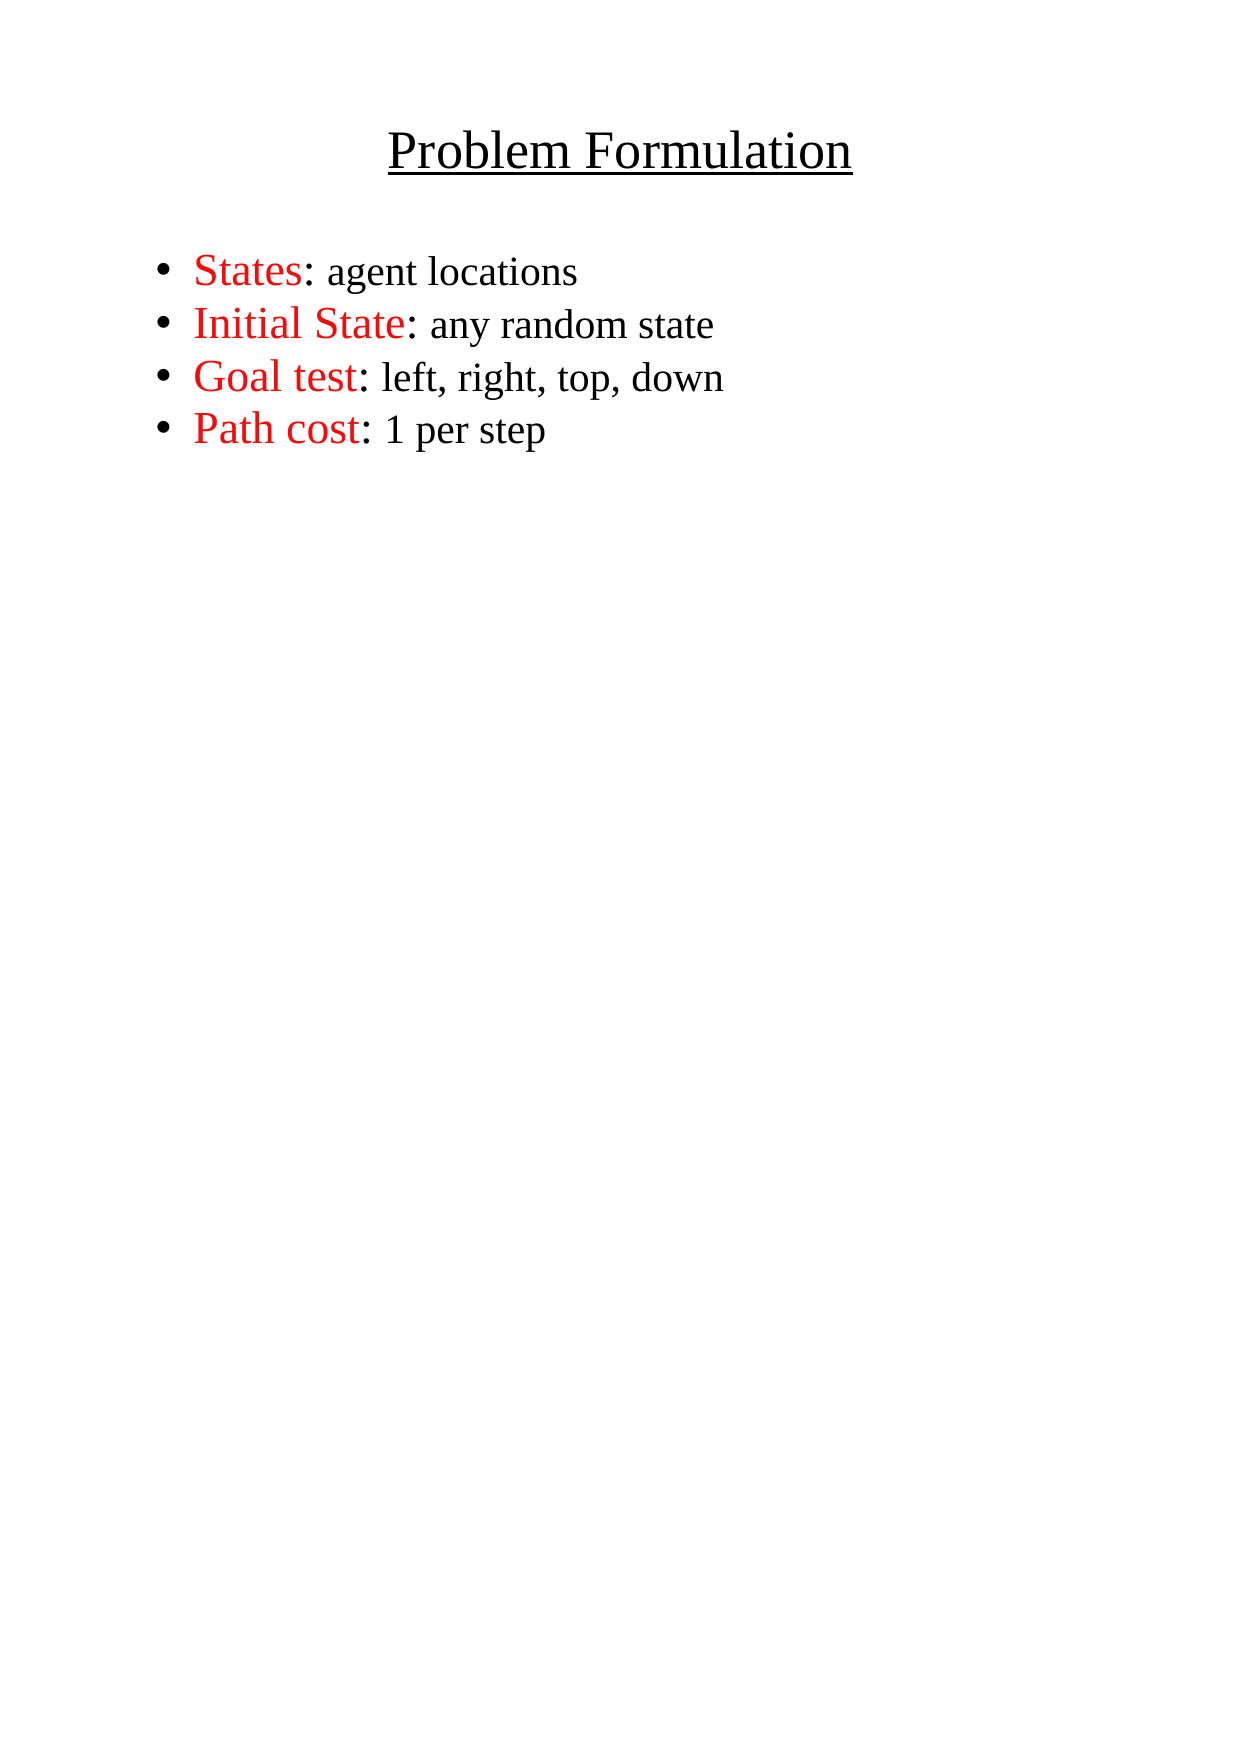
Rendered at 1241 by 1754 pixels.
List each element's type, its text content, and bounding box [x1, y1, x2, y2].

list Goal test: left, right, top, down [156, 348, 1122, 401]
list Path cost: 1 per step [156, 401, 1122, 453]
text Problem Formulation [118, 118, 1122, 180]
list Initial State: any random state [156, 295, 1122, 348]
list States: agent locations [156, 243, 1122, 295]
